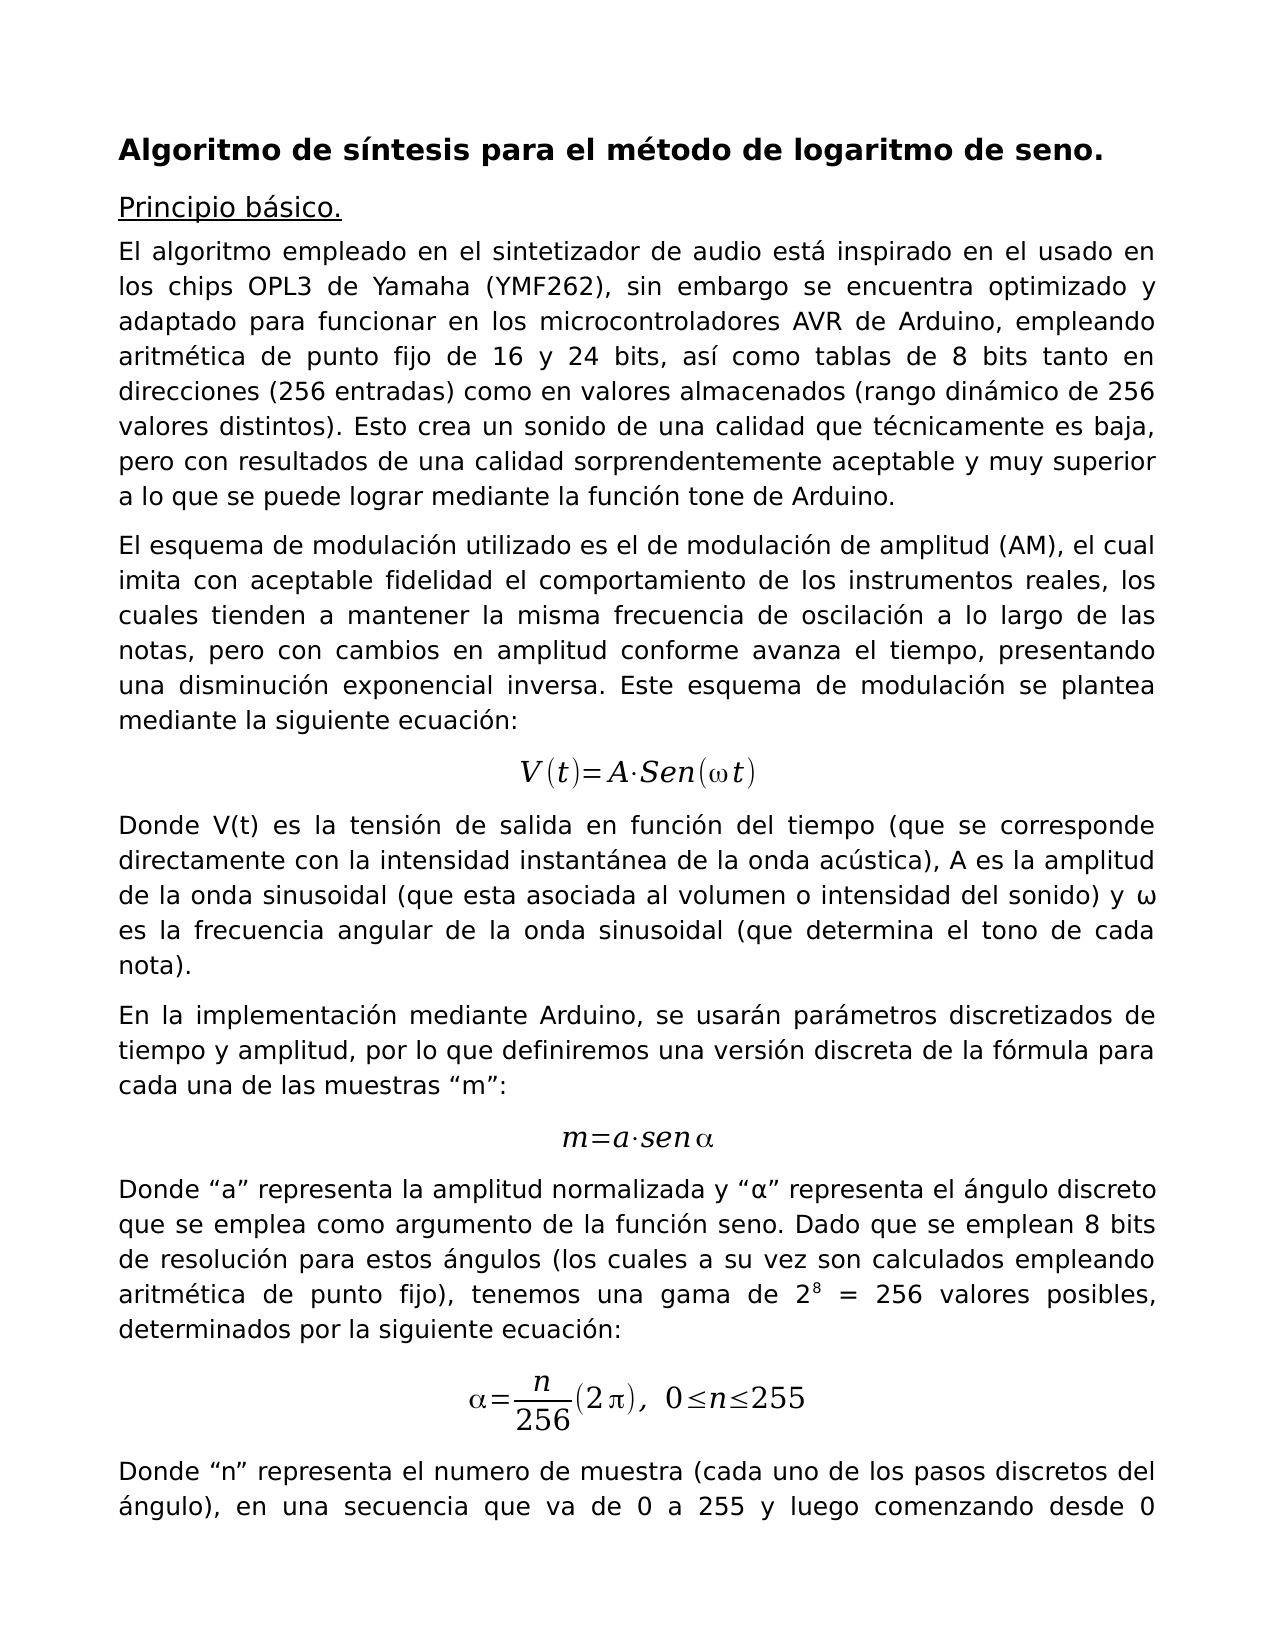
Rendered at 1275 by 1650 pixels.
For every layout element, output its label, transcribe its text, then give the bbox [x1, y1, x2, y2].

text El esquema de modulación utilizado es el de modulación de amplitud (AM), el cual imita con aceptable fidelidad el comportamiento de los instrumentos reales, los cuales tienden a mantener la misma frecuencia de oscilación a lo largo de las notas, pero con cambios en amplitud conforme avanza el tiempo, presentando una disminución exponencial inversa. Este esquema de modulación se plantea mediante la siguiente ecuación: [118, 531, 1157, 735]
text Donde V(t) es la tensión de salida en función del tiempo (que se corresponde directamente con la intensidad instantánea de la onda acústica), A es la amplitud de la onda sinusoidal (que esta asociada al volumen o intensidad del sonido) y ω es la frecuencia angular de la onda sinusoidal (que determina el tono de cada nota). [118, 812, 1157, 981]
text En la implementación mediante Arduino, se usarán parámetros discretizados de tiempo y amplitud, por lo que definiremos una versión discreta de la fórmula para cada una de las muestras “m”: [118, 1001, 1157, 1100]
text Donde “n” representa el numero de muestra (cada uno de los pasos discretos del ángulo), en una secuencia que va de 0 a 255 y luego comenzando desde 0 [118, 1457, 1157, 1521]
text Donde “a” representa la amplitud normalizada y “α” representa el ángulo discreto que se emplea como argumento de la función seno. Dado que se emplean 8 bits de resolución para estos ángulos (los cuales a su vez son calculados empleando aritmética de punto fijo), tenemos una gama de 28 = 256 valores posibles, determinados por la siguiente ecuación: [118, 1175, 1157, 1344]
subtitle Principio básico. [118, 192, 1157, 224]
subtitle Algoritmo de síntesis para el método de logaritmo de seno. [118, 133, 1157, 167]
text El algoritmo empleado en el sintetizador de audio está inspirado en el usado en los chips OPL3 de Yamaha (YMF262), sin embargo se encuentra optimizado y adaptado para funcionar en los microcontroladores AVR de Arduino, empleando aritmética de punto fijo de 16 y 24 bits, así como tablas de 8 bits tanto en direcciones (256 entradas) como en valores almacenados (rango dinámico de 256 valores distintos). Esto crea un sonido de una calidad que técnicamente es baja, pero con resultados de una calidad sorprendentemente aceptable y muy superior a lo que se puede lograr mediante la función tone de Arduino. [118, 237, 1157, 511]
